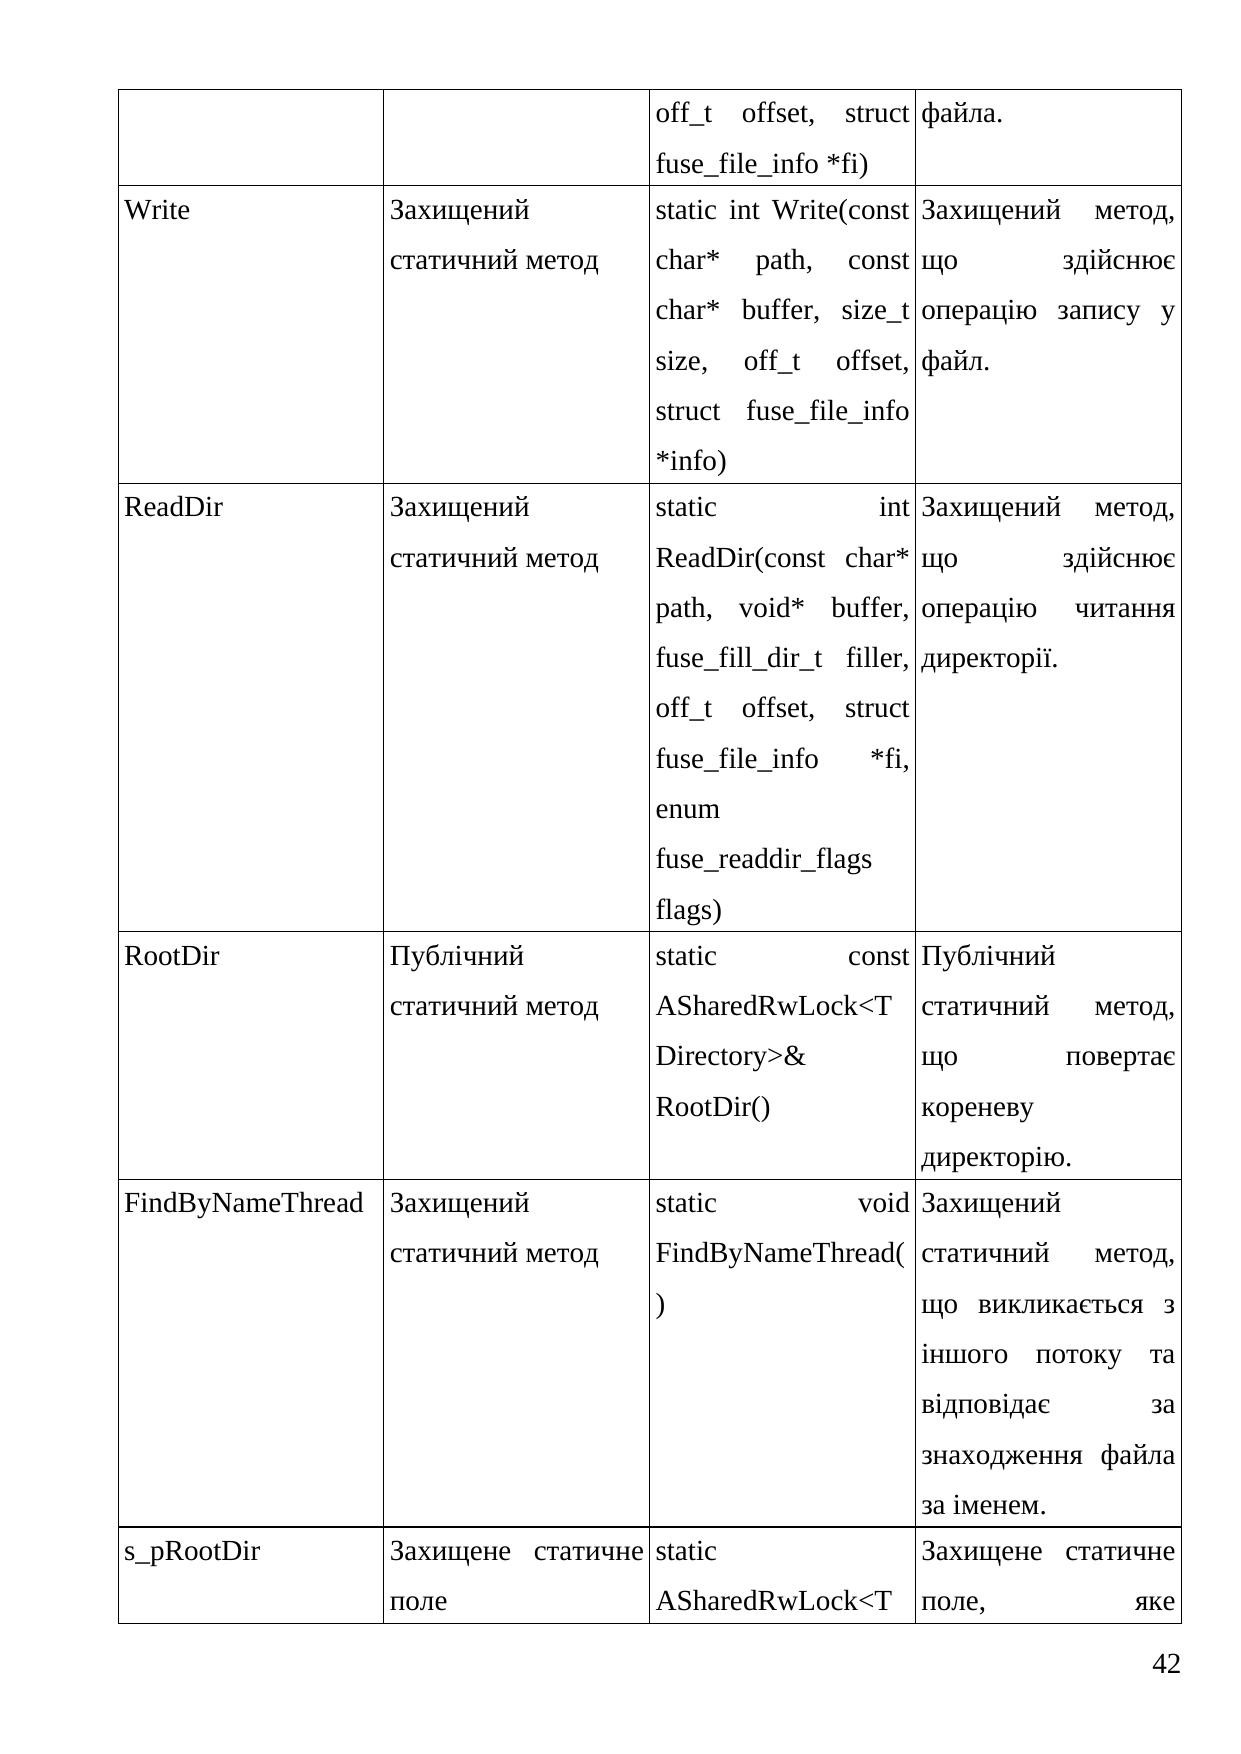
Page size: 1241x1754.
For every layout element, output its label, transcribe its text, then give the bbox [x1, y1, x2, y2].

table_cell Захищений статичний метод [384, 186, 649, 483]
table_cell Публічний статичний метод [384, 932, 649, 1178]
table_cell Захищений метод, що здійснює операцію запису у файл. [916, 186, 1181, 483]
table_cell static int ReadDir(const char* path, void* buffer, fuse_fill_dir_t filler, off_t offset, struct fuse_file_info *fi, enum fuse_readdir_flags flags) [650, 484, 915, 931]
table_cell [384, 90, 649, 185]
table_cell FindByNameThread [119, 1180, 383, 1526]
table_cell static void FindByNameThread() [650, 1180, 915, 1526]
table_cell static const ASharedRwLock<TDirectory>& RootDir() [650, 932, 915, 1178]
table_cell [119, 90, 383, 185]
table_cell Write [119, 186, 383, 483]
table_cell Захищений статичний метод, що викликається з іншого потоку та відповідає за знаходження файла за іменем. [916, 1180, 1181, 1526]
table_cell ReadDir [119, 484, 383, 931]
table_cell Захищений статичний метод [384, 1180, 649, 1526]
table_cell static ASharedRwLock<T [650, 1528, 915, 1623]
table_cell Публічний статичний метод, що повертає кореневу директорію. [916, 932, 1181, 1178]
table_cell RootDir [119, 932, 383, 1178]
table_cell static int Write(const char* path, const char* buffer, size_t size, off_t offset, struct fuse_file_info *info) [650, 186, 915, 483]
table_cell файла. [916, 90, 1181, 185]
table_cell Захищене статичне поле [384, 1528, 649, 1623]
table_cell Захищений метод, що здійснює операцію читання директорії. [916, 484, 1181, 931]
table_cell off_t offset, struct fuse_file_info *fi) [650, 90, 915, 185]
table_cell Захищене статичне поле, яке [916, 1528, 1181, 1623]
table_cell s_pRootDir [119, 1528, 383, 1623]
table_cell Захищений статичний метод [384, 484, 649, 931]
